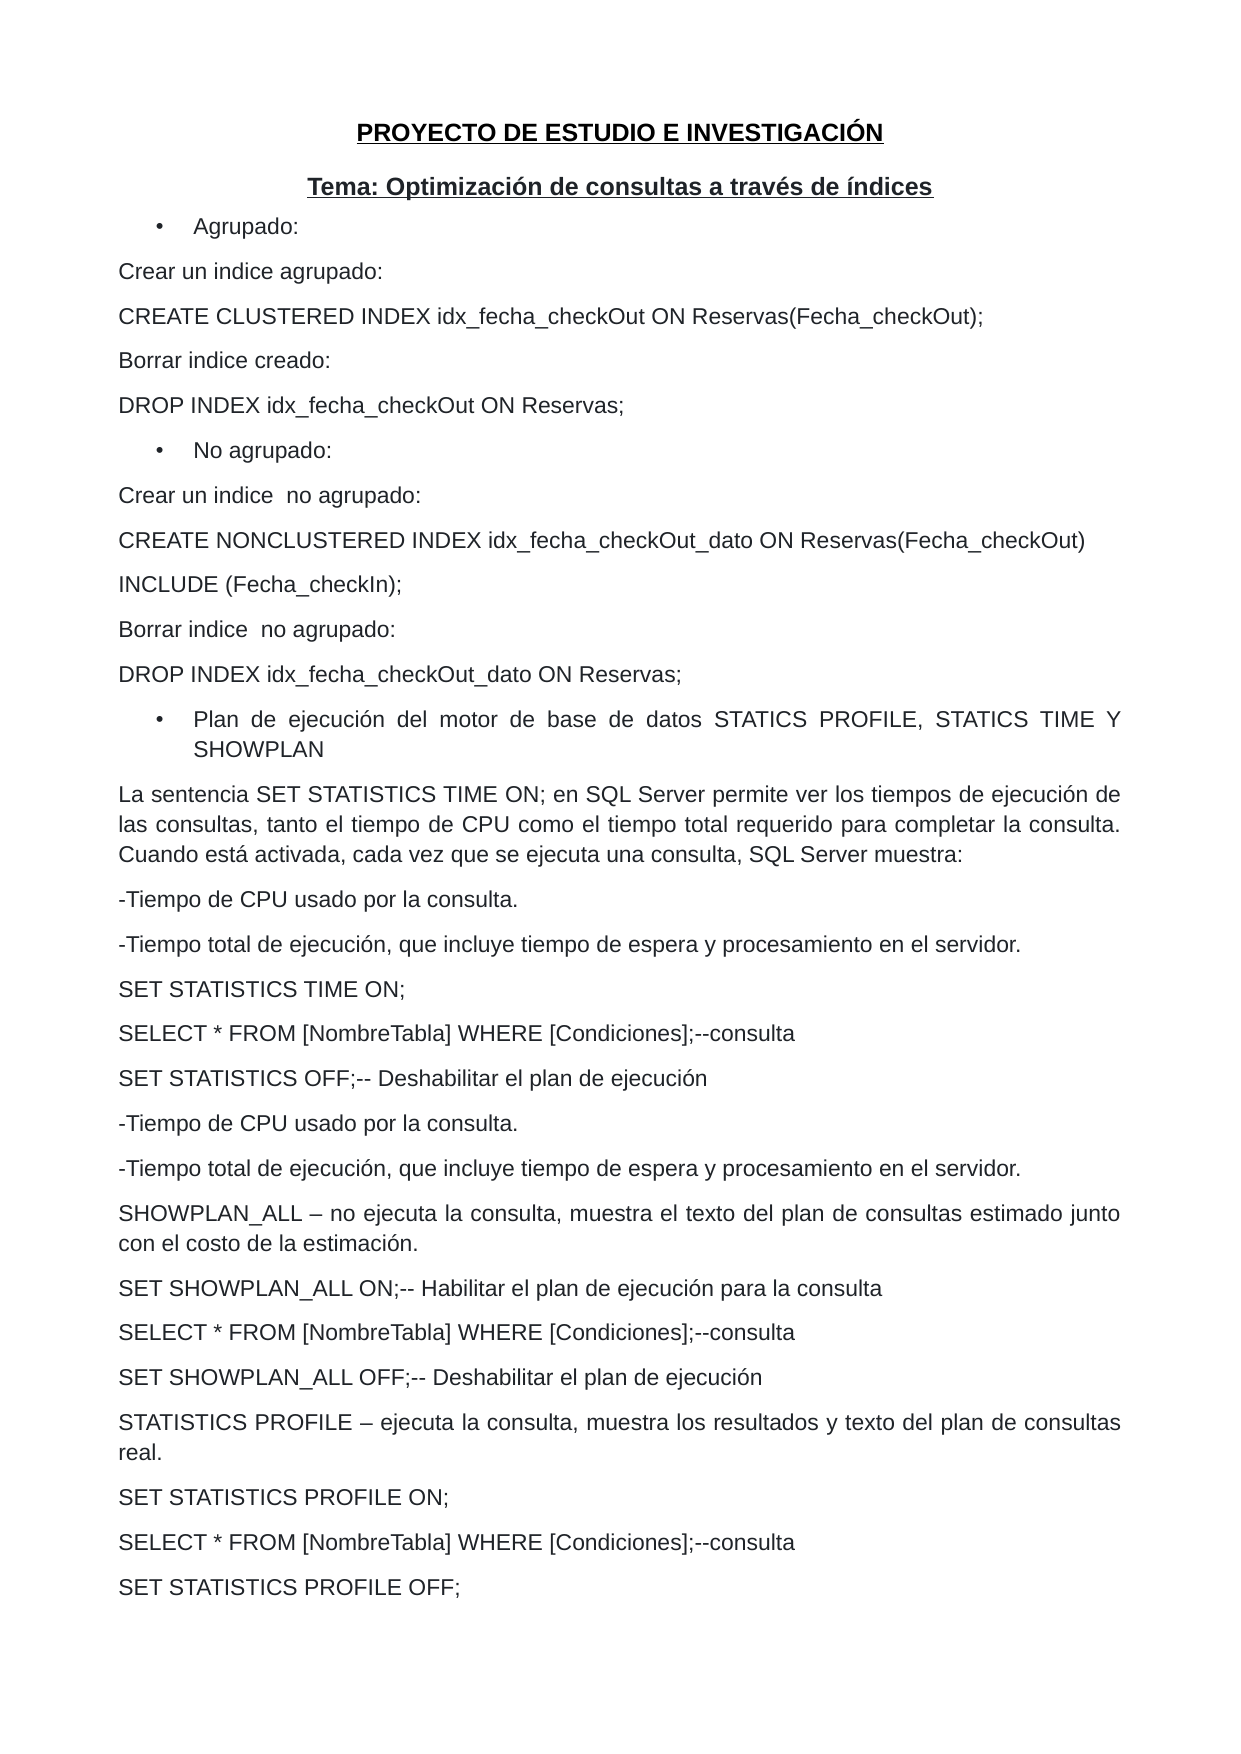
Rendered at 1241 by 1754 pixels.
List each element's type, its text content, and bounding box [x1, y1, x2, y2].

list SELECT * FROM [NombreTabla] WHERE [Condiciones];--consulta [118, 1020, 1122, 1047]
list CREATE NONCLUSTERED INDEX idx_fecha_checkOut_dato ON Reservas(Fecha_checkOut) [118, 527, 1122, 553]
text PROYECTO DE ESTUDIO E INVESTIGACIÓN [118, 118, 1122, 147]
list SELECT * FROM [NombreTabla] WHERE [Condiciones];--consulta [118, 1529, 1122, 1555]
list -Tiempo de CPU usado por la consulta. [118, 1110, 1122, 1136]
list Borrar indice creado: [118, 347, 1122, 374]
list DROP INDEX idx_fecha_checkOut ON Reservas; [118, 392, 1122, 419]
list -Tiempo total de ejecución, que incluye tiempo de espera y procesamiento en el servidor. [118, 1155, 1122, 1181]
list SET STATISTICS PROFILE OFF; [118, 1573, 1122, 1600]
list No agrupado: [156, 437, 1122, 463]
list CREATE CLUSTERED INDEX idx_fecha_checkOut ON Reservas(Fecha_checkOut); [118, 303, 1122, 329]
list SET SHOWPLAN_ALL ON;-- Habilitar el plan de ejecución para la consulta [118, 1274, 1122, 1301]
list SET SHOWPLAN_ALL OFF;-- Deshabilitar el plan de ejecución [118, 1364, 1122, 1391]
subtitle Tema: Optimización de consultas a través de índices [118, 172, 1122, 201]
list SET STATISTICS TIME ON; [118, 976, 1122, 1002]
list Plan de ejecución del motor de base de datos STATICS PROFILE, STATICS TIME Y SHOWPLAN [156, 706, 1122, 762]
list -Tiempo total de ejecución, que incluye tiempo de espera y procesamiento en el servidor. [118, 931, 1122, 957]
list SHOWPLAN_ALL – no ejecuta la consulta, muestra el texto del plan de consultas estimado junto con el costo de la estimación. [118, 1199, 1122, 1256]
text Crear un indice agrupado: [118, 258, 1122, 284]
list STATISTICS PROFILE – ejecuta la consulta, muestra los resultados y texto del plan de consultas real. [118, 1409, 1122, 1466]
list -Tiempo de CPU usado por la consulta. [118, 886, 1122, 912]
list SET STATISTICS OFF;-- Deshabilitar el plan de ejecución [118, 1065, 1122, 1092]
list DROP INDEX idx_fecha_checkOut_dato ON Reservas; [118, 661, 1122, 687]
list SELECT * FROM [NombreTabla] WHERE [Condiciones];--consulta [118, 1319, 1122, 1346]
list INCLUDE (Fecha_checkIn); [118, 571, 1122, 598]
list SET STATISTICS PROFILE ON; [118, 1484, 1122, 1510]
list Crear un indice no agrupado: [118, 482, 1122, 508]
list Agrupado: [156, 213, 1122, 239]
list La sentencia SET STATISTICS TIME ON; en SQL Server permite ver los tiempos de ejecución de las consultas, tanto el tiempo de CPU como el tiempo total requerido para completar la consulta. Cuando está activada, cada vez que se ejecuta una consulta, SQL Server muestra: [118, 781, 1122, 868]
list Borrar indice no agrupado: [118, 616, 1122, 643]
